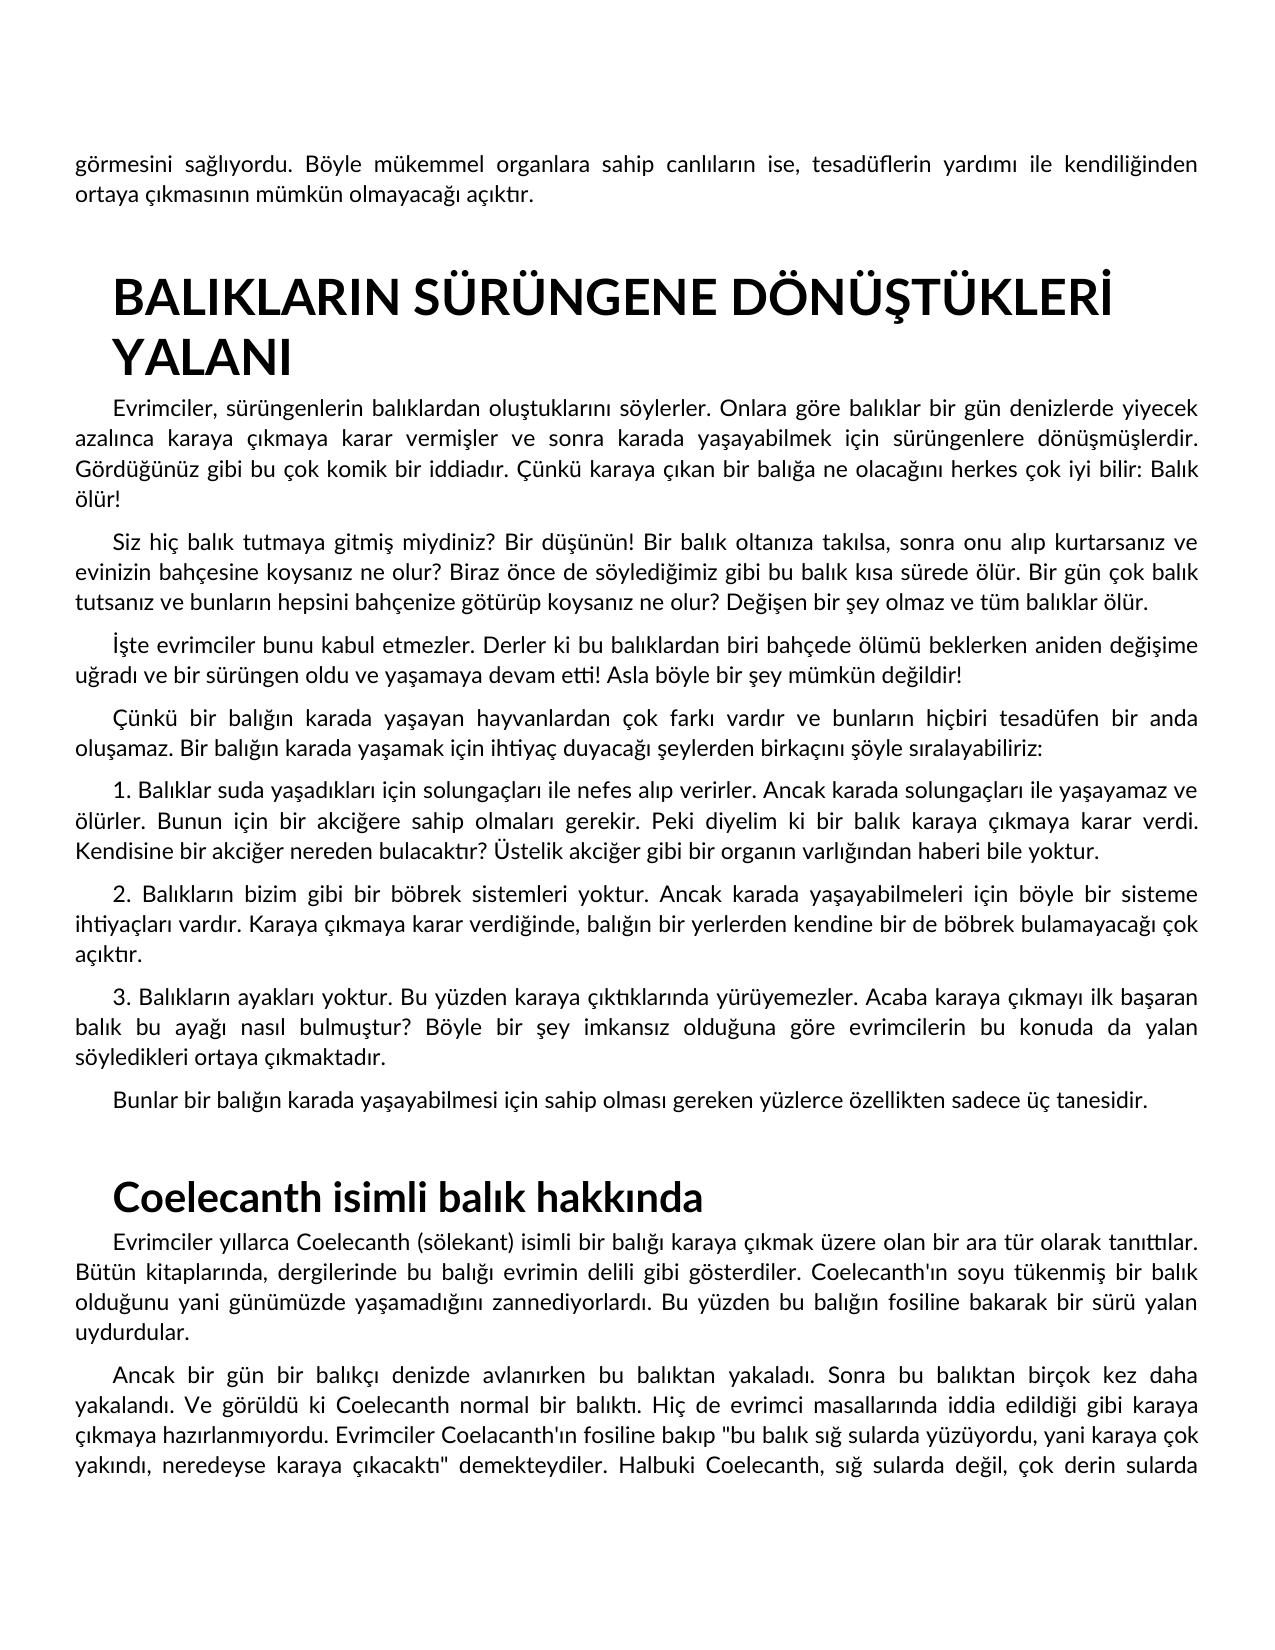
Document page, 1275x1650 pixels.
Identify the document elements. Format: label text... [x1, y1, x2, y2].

text Siz hiç balık tutmaya gitmiş miydiniz? Bir düşünün! Bir balık oltanıza takılsa, sonra onu alıp kurtarsanız ve evinizin bahçesine koysanız ne olur? Biraz önce de söylediğimiz gibi bu balık kısa sürede ölür. Bir gün çok balık tutsanız ve bunların hepsini bahçenize götürüp koysanız ne olur? Değişen bir şey olmaz ve tüm balıklar ölür. [75, 527, 1200, 615]
text Çünkü bir balığın karada yaşayan hayvanlardan çok farkı vardır ve bunların hiçbiri tesadüfen bir anda oluşamaz. Bir balığın karada yaşamak için ihtiyaç duyacağı şeylerden birkaçını şöyle sıralayabiliriz: [75, 703, 1200, 761]
text Evrimciler yıllarca Coelecanth (sölekant) isimli bir balığı karaya çıkmak üzere olan bir ara tür olarak tanıttılar. Bütün kitaplarında, dergilerinde bu balığı evrimin delili gibi gösterdiler. Coelecanth'ın soyu tükenmiş bir balık olduğunu yani günümüzde yaşamadığını zannediyorlardı. Bu yüzden bu balığın fosiline bakarak bir sürü yalan uydurdular. [75, 1227, 1200, 1345]
subtitle BALIKLARIN SÜRÜNGENE DÖNÜŞTÜKLERİ YALANI [112, 266, 1200, 386]
text görmesini sağlıyordu. Böyle mükemmel organlara sahip canlıların ise, tesadüflerin yardımı ile kendiliğinden ortaya çıkmasının mümkün olmayacağı açıktır. [75, 150, 1200, 208]
text İşte evrimciler bunu kabul etmezler. Derler ki bu balıklardan biri bahçede ölümü beklerken aniden değişime uğradı ve bir sürüngen oldu ve yaşamaya devam etti! Asla böyle bir şey mümkün değildir! [75, 630, 1200, 688]
text 3. Balıkların ayakları yoktur. Bu yüzden karaya çıktıklarında yürüyemezler. Acaba karaya çıkmayı ilk başaran balık bu ayağı nasıl bulmuştur? Böyle bir şey imkansız olduğuna göre evrimcilerin bu konuda da yalan söyledikleri ortaya çıkmaktadır. [75, 982, 1200, 1070]
text Ancak bir gün bir balıkçı denizde avlanırken bu balıktan yakaladı. Sonra bu balıktan birçok kez daha yakalandı. Ve görüldü ki Coelecanth normal bir balıktı. Hiç de evrimci masallarında iddia edildiği gibi karaya çıkmaya hazırlanmıyordu. Evrimciler Coelacanth'ın fosiline bakıp "bu balık sığ sularda yüzüyordu, yani karaya çok yakındı, neredeyse karaya çıkacaktı" demekteydiler. Halbuki Coelecanth, sığ sularda değil, çok derin sularda [75, 1361, 1200, 1479]
text 1. Balıklar suda yaşadıkları için solungaçları ile nefes alıp verirler. Ancak karada solungaçları ile yaşayamaz ve ölürler. Bunun için bir akciğere sahip olmaları gerekir. Peki diyelim ki bir balık karaya çıkmaya karar verdi. Kendisine bir akciğer nereden bulacaktır? Üstelik akciğer gibi bir organın varlığından haberi bile yoktur. [75, 776, 1200, 864]
subtitle Coelecanth isimli balık hakkında [112, 1171, 1200, 1221]
text Bunlar bir balığın karada yaşayabilmesi için sahip olması gereken yüzlerce özellikten sadece üç tanesidir. [75, 1086, 1200, 1113]
text Evrimciler, sürüngenlerin balıklardan oluştuklarını söylerler. Onlara göre balıklar bir gün denizlerde yiyecek azalınca karaya çıkmaya karar vermişler ve sonra karada yaşayabilmek için sürüngenlere dönüşmüşlerdir. Gördüğünüz gibi bu çok komik bir iddiadır. Çünkü karaya çıkan bir balığa ne olacağını herkes çok iyi bilir: Balık ölür! [75, 394, 1200, 512]
text 2. Balıkların bizim gibi bir böbrek sistemleri yoktur. Ancak karada yaşayabilmeleri için böyle bir sisteme ihtiyaçları vardır. Karaya çıkmaya karar verdiğinde, balığın bir yerlerden kendine bir de böbrek bulamayacağı çok açıktır. [75, 879, 1200, 967]
